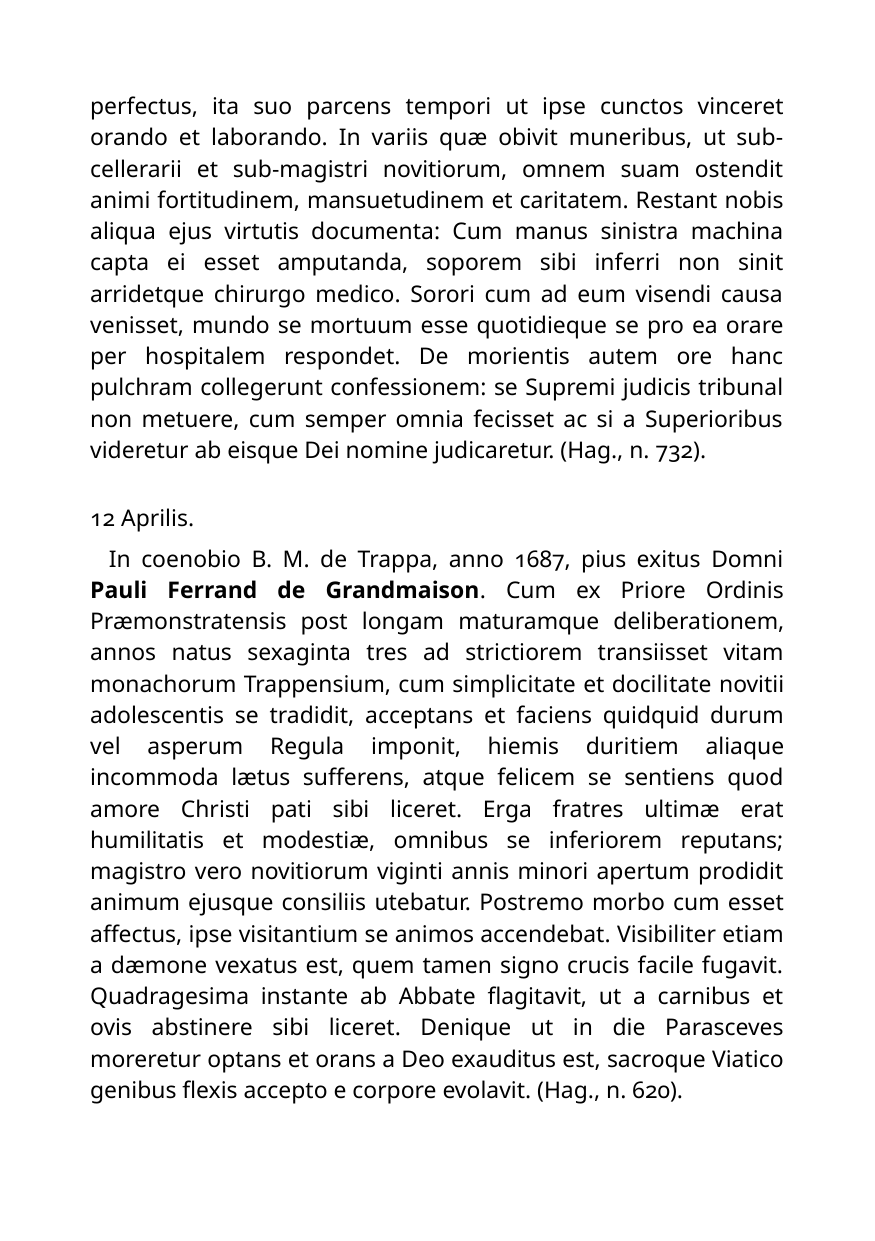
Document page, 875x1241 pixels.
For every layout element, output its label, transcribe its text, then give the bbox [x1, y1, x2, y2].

text perfectus, ita suo parcens tempori ut ipse cunctos vinceret orando et laborando. In variis quæ obivit muneribus, ut sub-cellerarii et sub-magistri novitiorum, omnem suam ostendit animi fortitudinem, mansuetudinem et caritatem. Restant nobis aliqua ejus virtutis documenta: Cum manus sinistra machina capta ei esset amputanda, soporem sibi inferri non sinit arridetque chirurgo medico. Sorori cum ad eum visendi causa venisset, mundo se mortuum esse quotidieque se pro ea orare per hospitalem respondet. De morientis autem ore hanc pulchram collegerunt confessionem: se Supremi judicis tribunal non metuere, cum semper omnia fecisset ac si a Superioribus videretur ab eisque Dei nomine judicaretur. (Hag., n. 732). [90, 90, 784, 465]
text In coenobio B. M. de Trappa, anno 1687, pius exitus Domni Pauli Ferrand de Grandmaison. Cum ex Priore Ordinis Præmonstratensis post longam maturamque delibera­tionem, annos natus sexaginta tres ad strictiorem transiisset vitam monachorum Trappensium, cum simplicitate et docili­tate novitii adolescentis se tradidit, acceptans et faciens quidquid durum vel asperum Regula imponit, hiemis duri­tiem aliaque incommoda lætus sufferens, atque felicem se sentiens quod amore Christi pati sibi liceret. Erga fratres ultimæ erat humilitatis et modestiæ, omnibus se inferiorem reputans; magistro vero novitiorum viginti annis minori apertum prodidit animum ejusque consiliis utebatur. Post­remo morbo cum esset affectus, ipse visitantium se animos accendebat. Visibiliter etiam a dæmone vexatus est, quem tamen signo crucis facile fugavit. Quadragesima instante ab Abbate flagitavit, ut a carnibus et ovis abstinere sibi liceret. Denique ut in die Parasceves moreretur optans et orans a Deo exauditus est, sacroque Viatico genibus flexis accepto e corpore evolavit. (Hag., n. 620). [90, 542, 784, 1105]
text 12 Aprilis. [90, 502, 784, 533]
